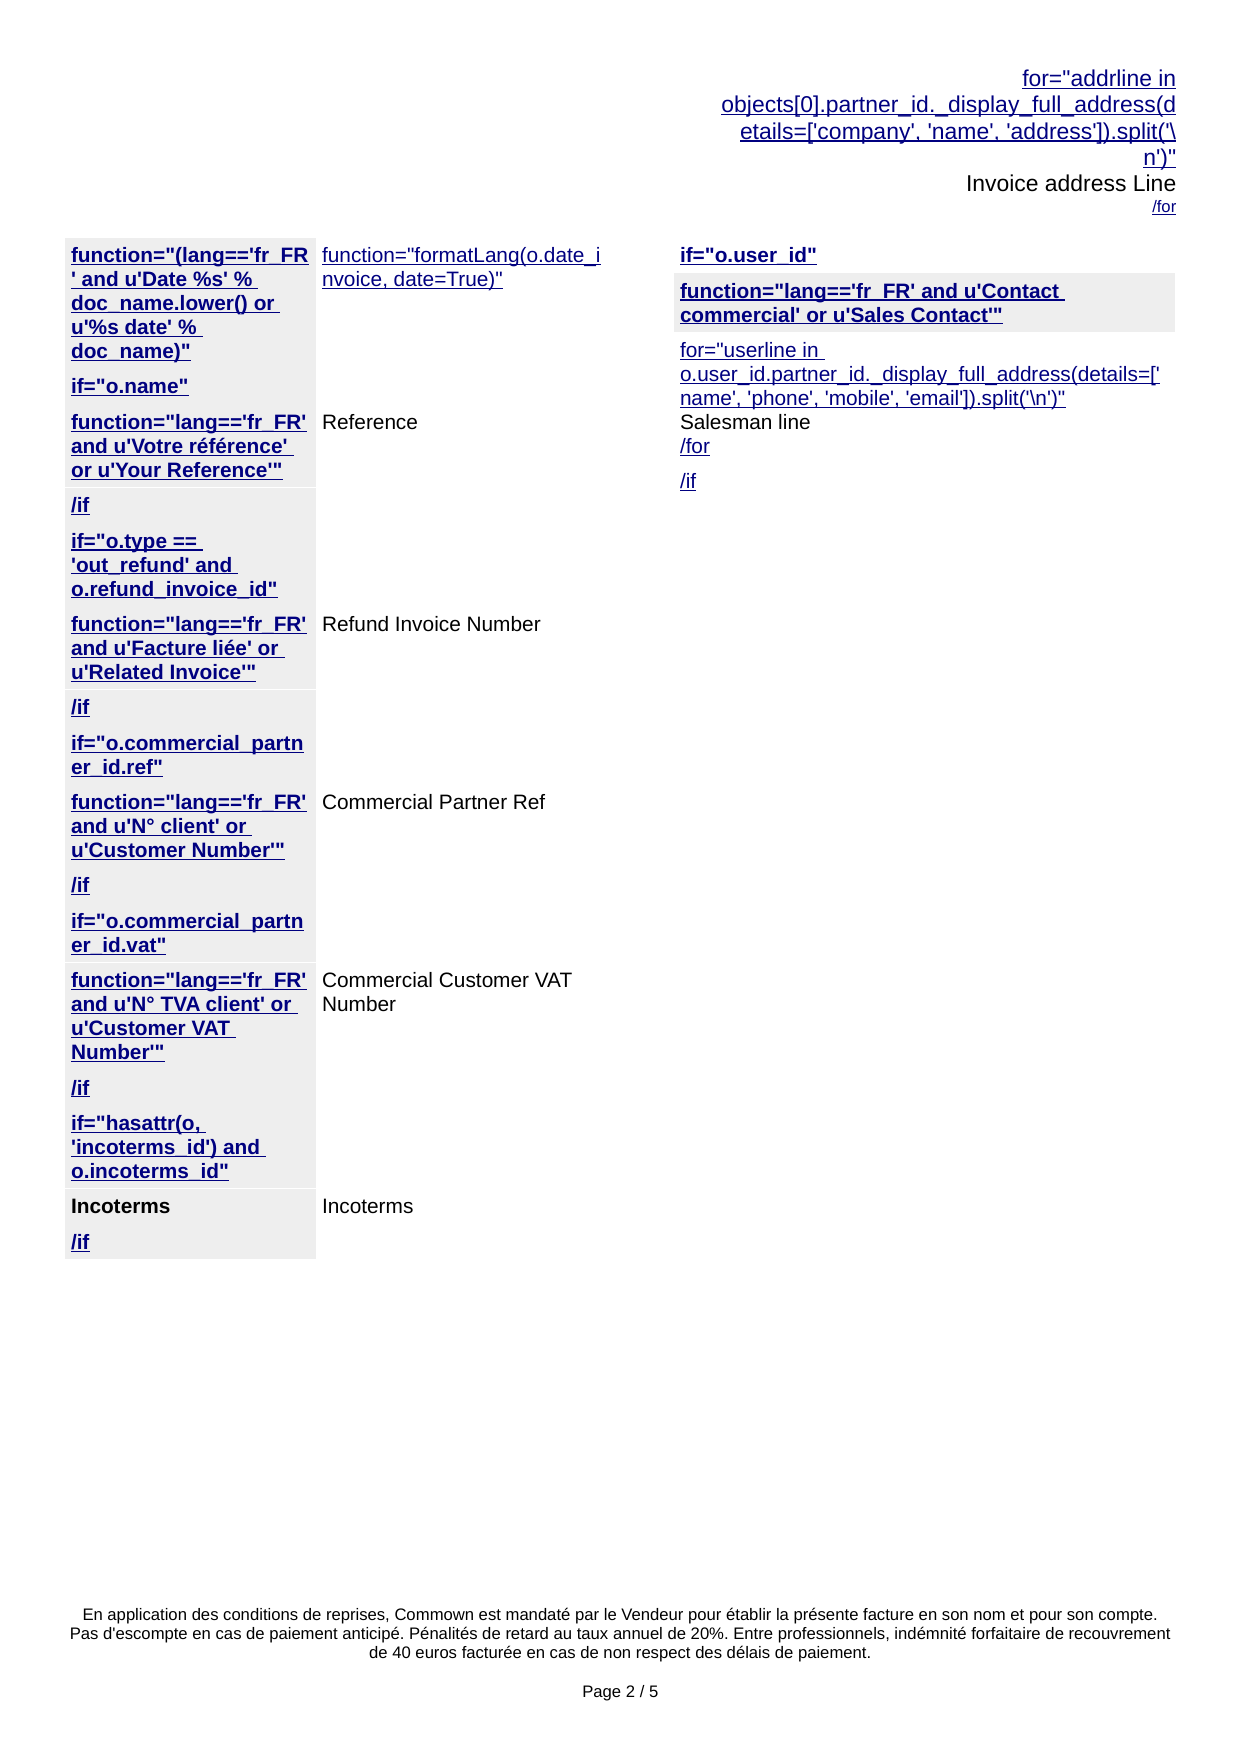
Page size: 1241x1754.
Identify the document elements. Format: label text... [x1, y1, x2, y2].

table_cell function="lang=='fr_FR' and u'Facture liée' or u'Related Invoice'" [65, 606, 316, 689]
table_cell Incoterms [65, 1189, 316, 1224]
table_cell if="hasattr(o, 'incoterms_id') and o.incoterms_id" [65, 1105, 316, 1188]
table_cell /if [65, 690, 316, 725]
table_cell if="o.name" [65, 369, 316, 404]
table_cell [316, 523, 608, 606]
table_header [674, 499, 1175, 1259]
table_cell Commercial Customer VAT Number [316, 963, 608, 1070]
table_header function="formatLang(o.date_invoice, date=True)" [316, 238, 608, 369]
table_cell [316, 903, 608, 962]
table_cell if="o.type == 'out_refund' and o.refund_invoice_id" [65, 523, 316, 606]
table_header [608, 238, 674, 1259]
table_cell Reference [316, 404, 608, 487]
table_cell [316, 868, 608, 903]
table_cell if="o.commercial_partner_id.ref" [65, 725, 316, 784]
table_cell Refund Invoice Number [316, 606, 608, 689]
table_cell /if [65, 1224, 316, 1259]
table_cell /if [65, 868, 316, 903]
table_cell Commercial Partner Ref [316, 784, 608, 868]
table_cell /if [674, 464, 1175, 499]
table_header function="(lang=='fr_FR' and u'Date %s' % doc_name.lower() or u'%s date' % doc_name)" [65, 238, 316, 369]
table_cell /if [65, 1070, 316, 1105]
table_header if="o.user_id" [674, 238, 1175, 273]
table_cell for="userline in o.user_id.partner_id._display_full_address(details=['name', 'phone', 'mobile', 'email']).split('\n')" Salesman line /for [674, 332, 1175, 463]
table_cell /if [65, 488, 316, 523]
table_cell function="lang=='fr_FR' and u'Contact commercial' or u'Sales Contact'" [674, 273, 1175, 332]
table_cell Incoterms [316, 1189, 608, 1224]
table_cell function="lang=='fr_FR' and u'N° TVA client' or u'Customer VAT Number'" [65, 963, 316, 1070]
table_cell [316, 369, 608, 404]
table_cell [316, 1070, 608, 1105]
table_cell [316, 1105, 608, 1188]
table_cell [316, 690, 608, 725]
table_cell function="lang=='fr_FR' and u'Votre référence' or u'Your Reference'" [65, 404, 316, 487]
table_cell if="o.commercial_partner_id.vat" [65, 903, 316, 962]
table_cell [316, 1224, 608, 1259]
table_cell function="lang=='fr_FR' and u'N° client' or u'Customer Number'" [65, 784, 316, 868]
table_cell [316, 488, 608, 523]
table_cell [316, 725, 608, 784]
